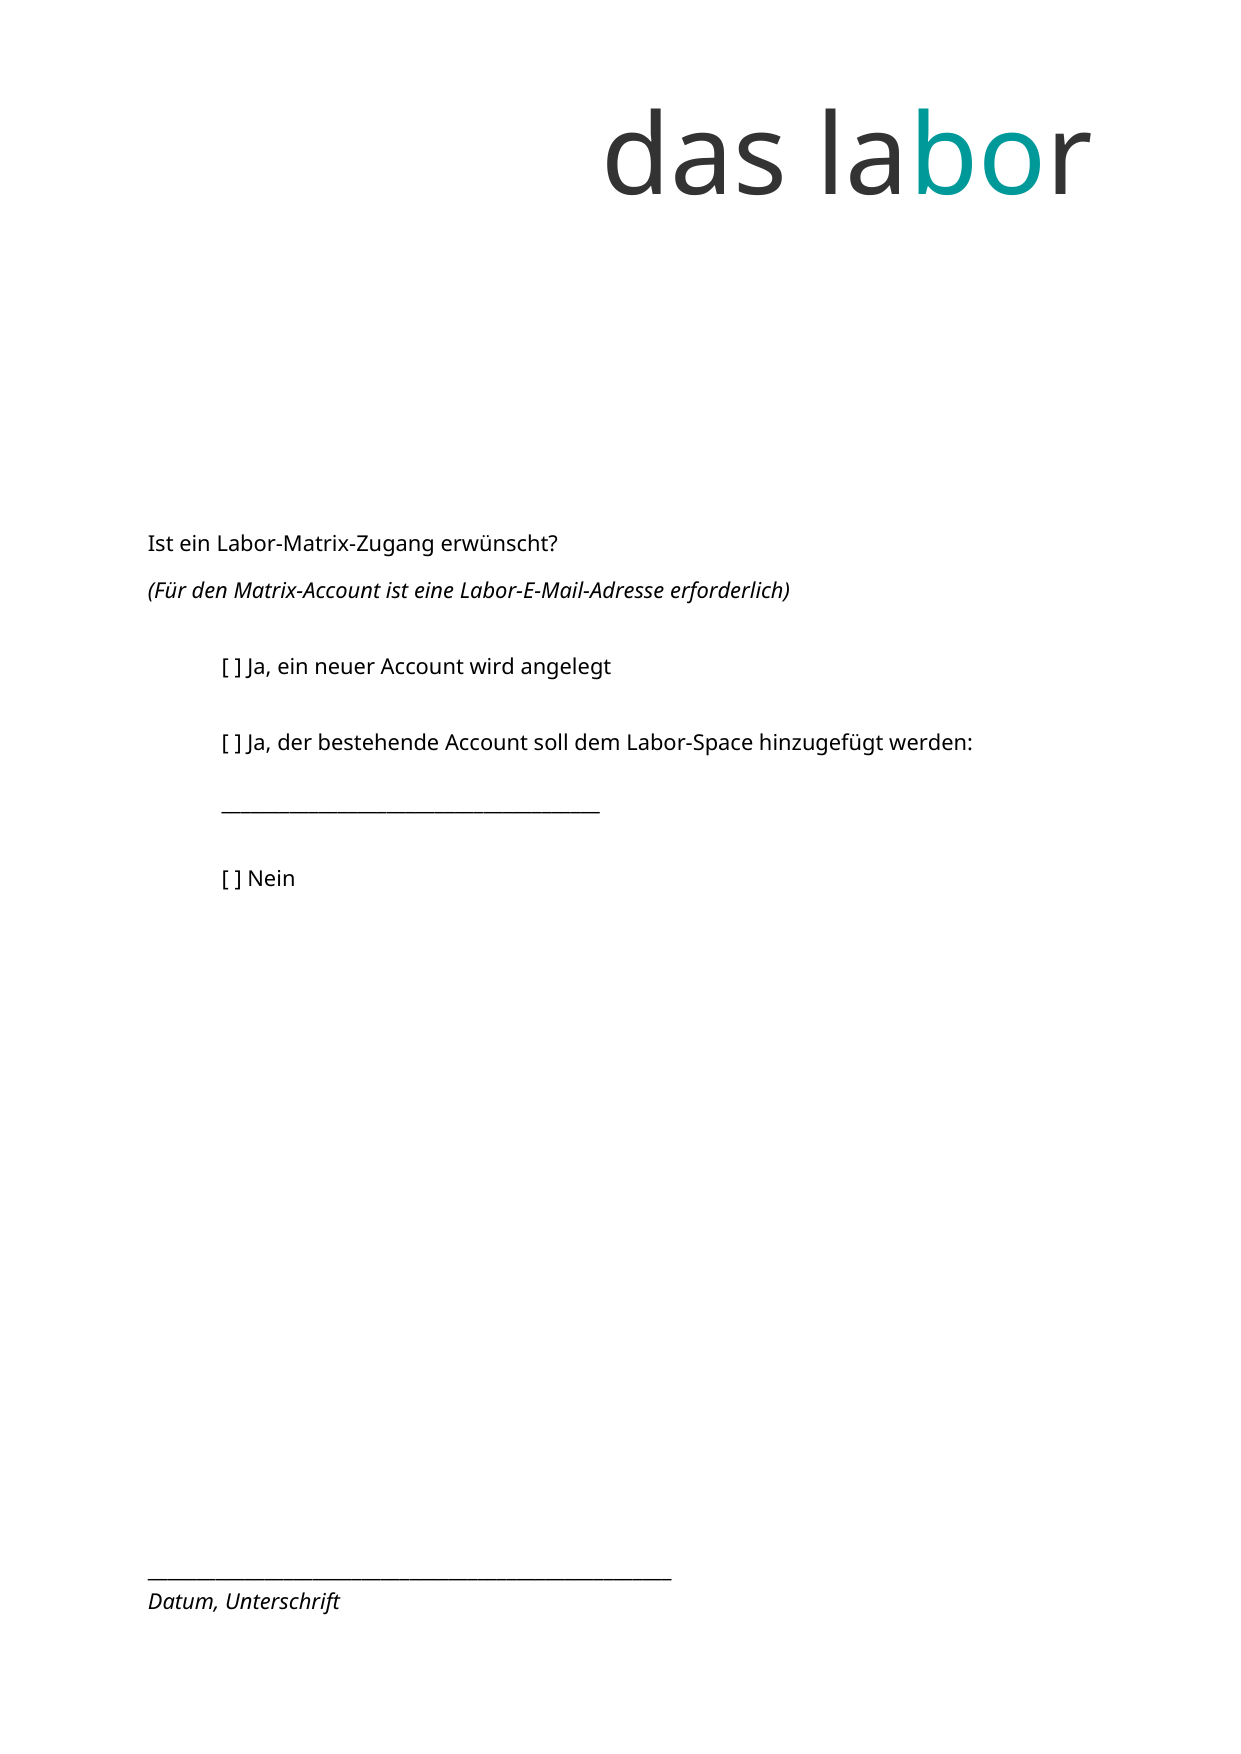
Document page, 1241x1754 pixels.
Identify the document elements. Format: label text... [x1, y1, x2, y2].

text ______________________________________________________ Datum, Unterschrift [148, 1554, 1093, 1616]
text [ ] Ja, ein neuer Account wird angelegt [148, 651, 1093, 681]
text Ist ein Labor-Matrix-Zugang erwünscht? [148, 528, 1093, 558]
text [ ] Nein [148, 863, 1093, 893]
text [ ] Ja, der bestehende Account soll dem Labor-Space hinzugefügt werden: _______________________________________ [148, 727, 1093, 817]
text (Für den Matrix-Account ist eine Labor-E-Mail-Adresse erforderlich) [148, 575, 1093, 605]
